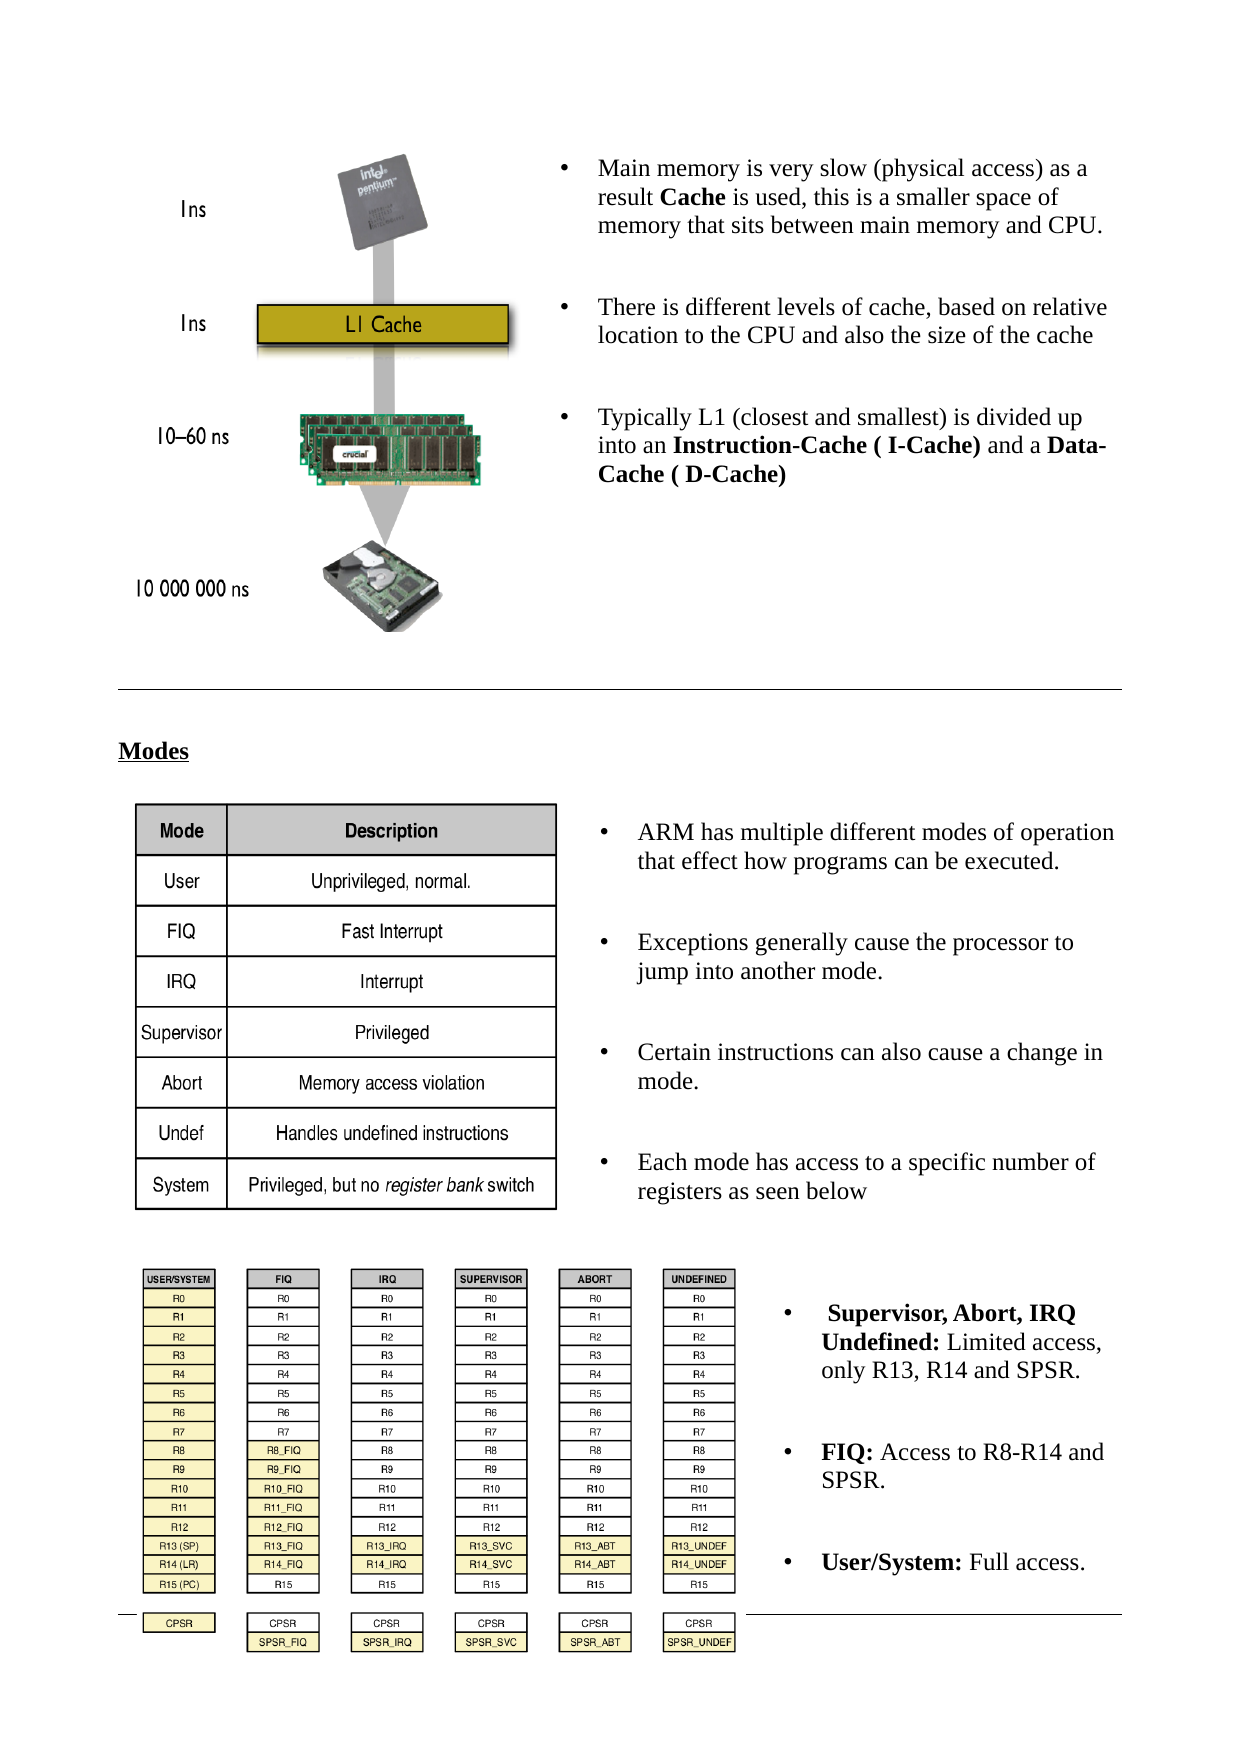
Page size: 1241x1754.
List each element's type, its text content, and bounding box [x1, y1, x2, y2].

list Exceptions generally cause the processor to jump into another mode. [563, 927, 1122, 985]
list There is different levels of cache, based on relative location to the CPU and also the size of the cache [523, 292, 1122, 349]
list Main memory is very slow (physical access) as a result Cache is used, this is a smaller space of memory that sits between main memory and CPU. [523, 153, 1122, 239]
list FIQ: Access to R8-R14 and SPSR. [746, 1437, 1122, 1494]
list ARM has multiple different modes of operation that effect how programs can be executed. [563, 817, 1122, 875]
list Typically L1 (closest and smallest) is divided up into an Instruction-Cache ( I-Cache) and a Data-Cache ( D-Cache) [523, 402, 1122, 488]
list User/System: Full access. [746, 1547, 1122, 1575]
picture [129, 800, 563, 1214]
picture [93, 152, 523, 632]
list Certain instructions can also cause a change in mode. [563, 1037, 1122, 1095]
picture [136, 1266, 746, 1659]
list Each mode has access to a specific number of registers as seen below [563, 1147, 1122, 1205]
text Modes [118, 736, 1122, 765]
list Supervisor, Abort, IRQ Undefined: Limited access, only R13, R14 and SPSR. [746, 1298, 1122, 1384]
